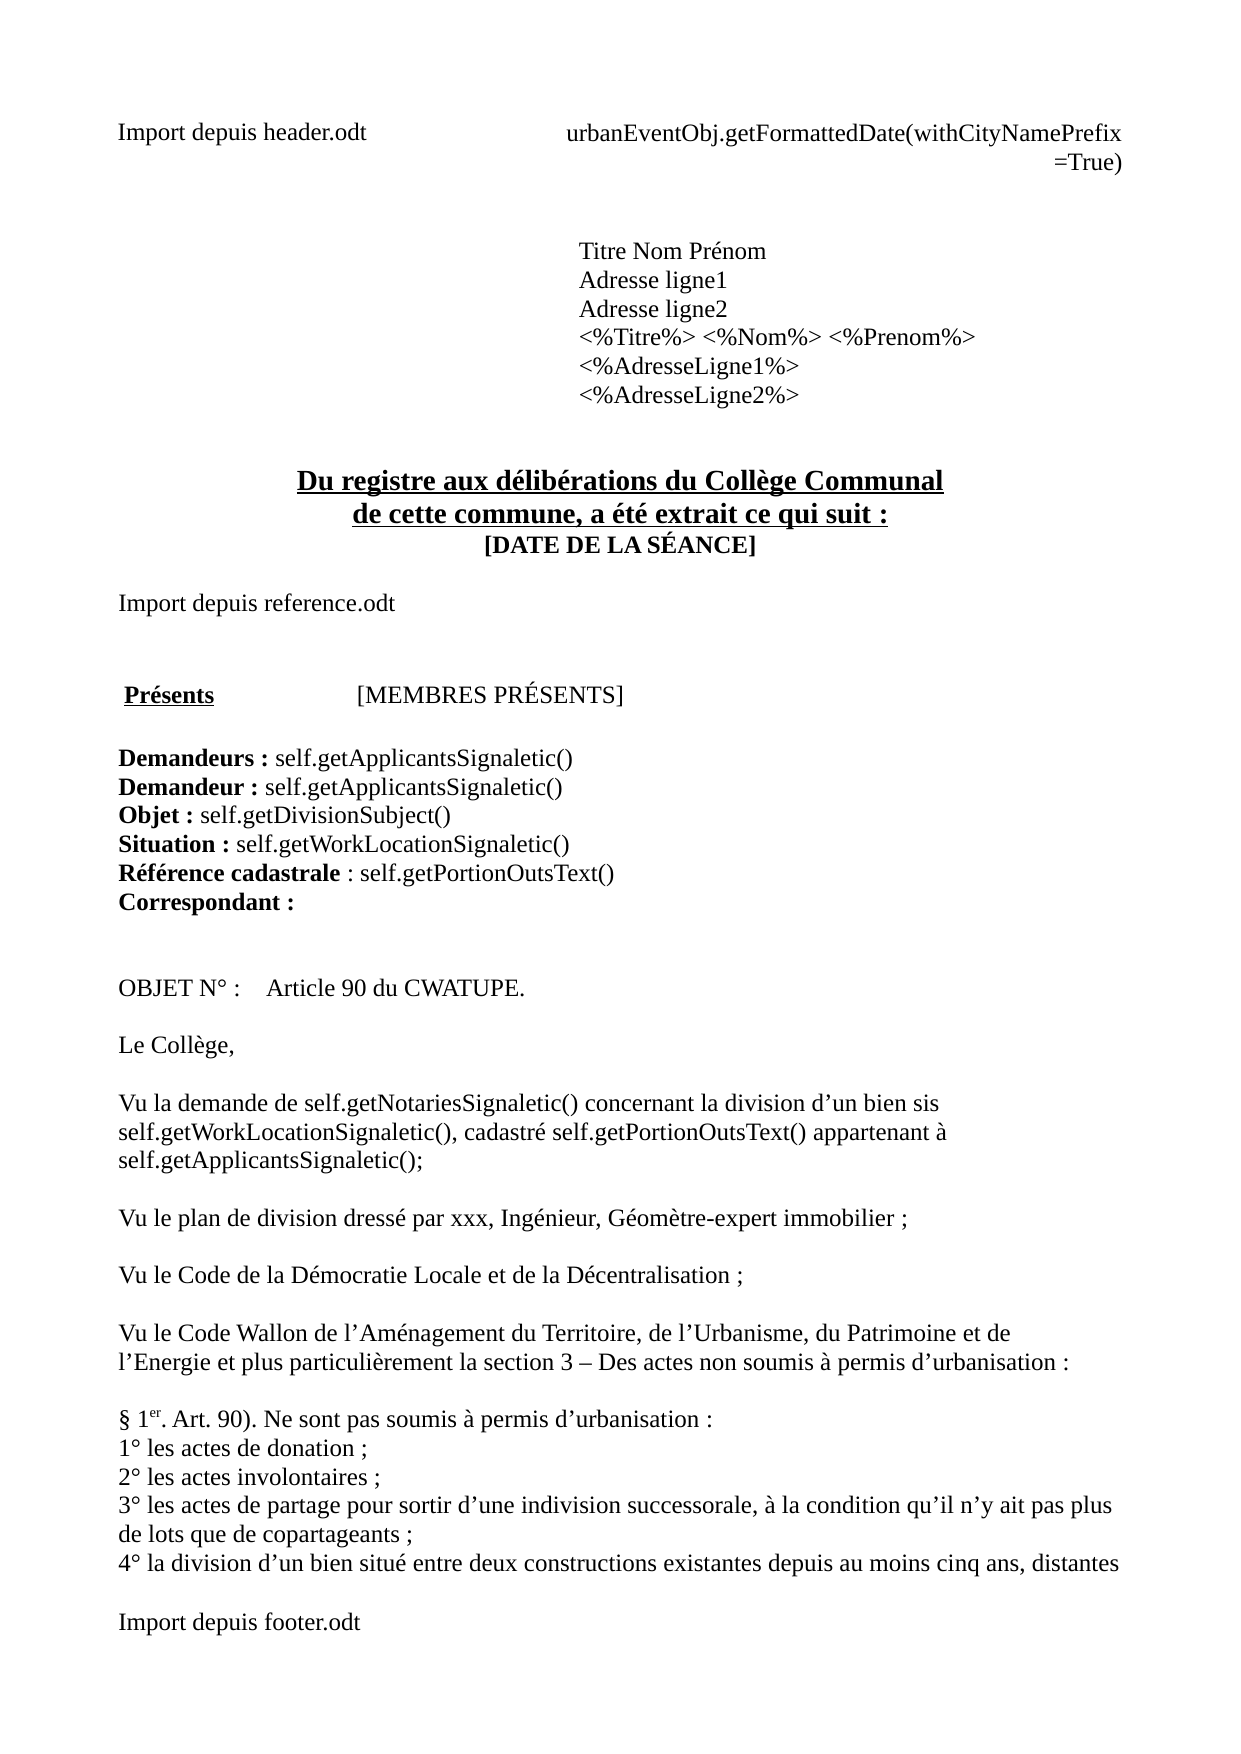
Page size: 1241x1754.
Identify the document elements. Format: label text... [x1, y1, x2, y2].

text 1° les actes de donation ; [118, 1433, 1122, 1462]
text Vu la demande de self.getNotariesSignaletic() concernant la division d’un bien sis self.getWorkLocationSignaletic(), cadastré self.getPortionOutsText() appartenant à self.getApplicantsSignaletic(); [118, 1088, 1122, 1174]
text Objet : self.getDivisionSubject() [118, 800, 1122, 829]
text Vu le Code de la Démocratie Locale et de la Décentralisation ; [118, 1260, 1122, 1289]
text Correspondant : [118, 887, 1122, 915]
text Demandeur : self.getApplicantsSignaletic() [118, 772, 1122, 800]
text 4° la division d’un bien situé entre deux constructions existantes depuis au moins cinq ans, distantes [118, 1548, 1122, 1577]
text § 1er. Art. 90). Ne sont pas soumis à permis d’urbanisation : [118, 1404, 1122, 1433]
text <%Titre%> <%Nom%> <%Prenom%> <%AdresseLigne1%> <%AdresseLigne2%> [578, 322, 1081, 409]
title Du registre aux délibérations du Collège Communal [118, 463, 1122, 497]
text Import depuis reference.odt [118, 588, 1122, 616]
text 3° les actes de partage pour sortir d’une indivision successorale, à la condition qu’il n’y ait pas plus de lots que de copartageants ; [118, 1490, 1122, 1548]
table_header Présents [118, 674, 351, 714]
text Référence cadastrale : self.getPortionOutsText() [118, 858, 1122, 887]
text Le Collège, [118, 1030, 1122, 1059]
title [DATE DE LA SÉANCE] [118, 530, 1122, 559]
text Vu le plan de division dressé par xxx, Ingénieur, Géomètre-expert immobilier ; [118, 1203, 1122, 1232]
text Situation : self.getWorkLocationSignaletic() [118, 829, 1122, 858]
text 2° les actes involontaires ; [118, 1462, 1122, 1490]
text Demandeurs : self.getApplicantsSignaletic() [118, 743, 1122, 772]
text OBJET N° : Article 90 du CWATUPE. [118, 973, 1122, 1002]
table_header [MEMBRES PRÉSENTS] [351, 674, 1123, 714]
text Titre Nom Prénom Adresse ligne1 Adresse ligne2 [578, 236, 1081, 322]
text urbanEventObj.getFormattedDate(withCityNamePrefix=True) [117, 118, 1122, 426]
title de cette commune, a été extrait ce qui suit : [118, 497, 1122, 530]
text Vu le Code Wallon de l’Aménagement du Territoire, de l’Urbanisme, du Patrimoine et de l’Energie et plus particulièrement la section 3 – Des actes non soumis à permis d’urbanisation : [118, 1318, 1122, 1375]
text Import depuis header.odt [117, 117, 538, 146]
